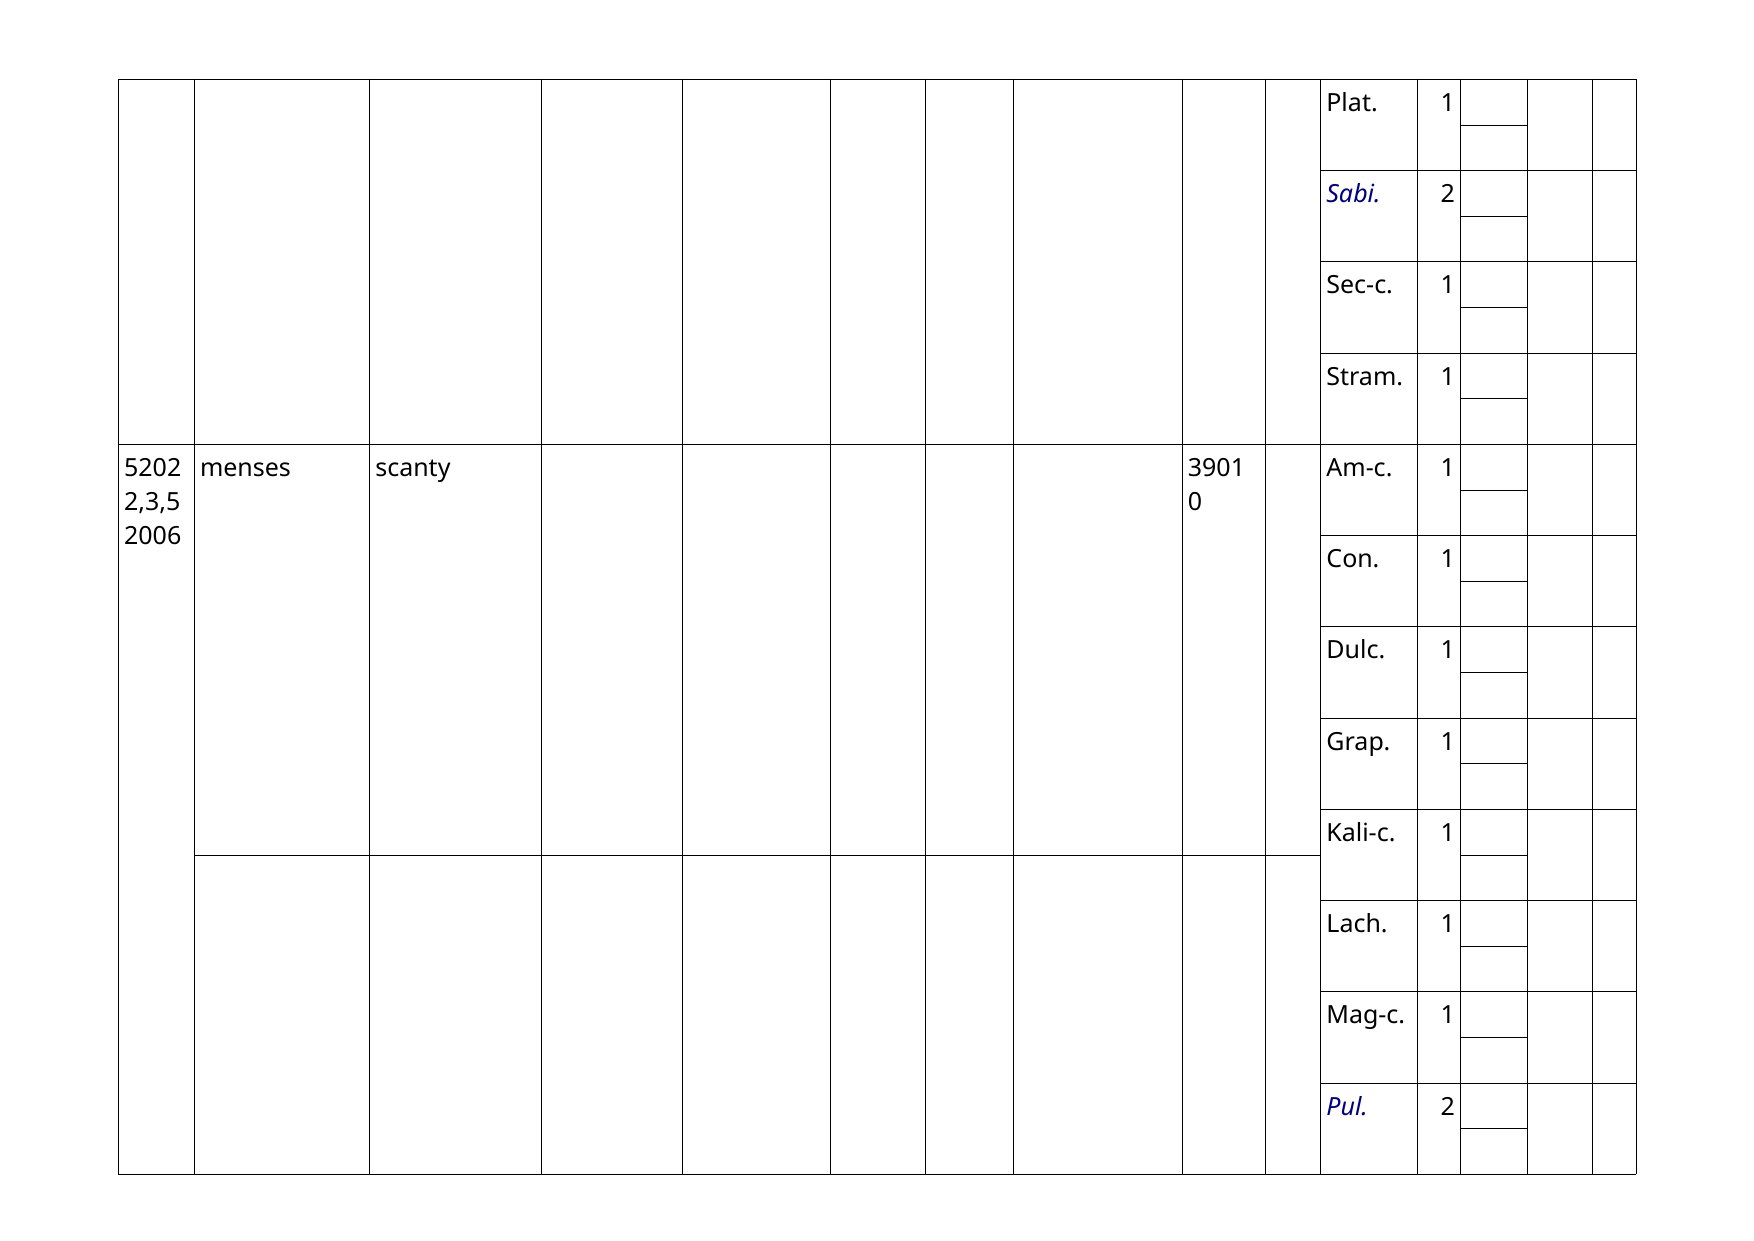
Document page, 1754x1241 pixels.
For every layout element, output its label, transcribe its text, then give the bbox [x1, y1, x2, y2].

table_cell [926, 856, 1013, 1174]
table_cell [1528, 445, 1592, 535]
table_cell Stram. [1321, 354, 1417, 444]
table_cell 1 [1418, 80, 1460, 170]
table_cell [1461, 536, 1527, 581]
table_cell Plat. [1321, 80, 1417, 170]
table_cell [926, 80, 1013, 444]
table_cell [1014, 445, 1182, 854]
table_cell [1528, 171, 1592, 261]
table_cell [1593, 627, 1636, 718]
table_cell [1593, 445, 1636, 535]
table_cell 1 [1418, 901, 1460, 991]
table_cell [1528, 627, 1592, 718]
table_cell Mag-c. [1321, 992, 1417, 1083]
table_cell [1461, 217, 1527, 261]
table_cell [1461, 399, 1527, 444]
table_cell [1183, 856, 1265, 1174]
table_cell [1461, 445, 1527, 489]
table_cell [1528, 354, 1592, 444]
table_cell 1 [1418, 810, 1460, 900]
table_cell [926, 445, 1013, 854]
table_cell 2 [1418, 1084, 1460, 1174]
table_cell Sabi. [1321, 171, 1417, 261]
table_cell [1461, 491, 1527, 535]
table_cell [370, 856, 541, 1174]
table_cell 1 [1418, 445, 1460, 535]
table_cell [1593, 810, 1636, 900]
table_cell [1528, 992, 1592, 1083]
table_cell [1461, 627, 1527, 672]
table_cell [1461, 1084, 1527, 1128]
table_cell [1593, 901, 1636, 991]
table_cell [831, 80, 925, 444]
table_cell Grap. [1321, 719, 1417, 809]
table_cell 1 [1418, 719, 1460, 809]
table_cell [1593, 1084, 1636, 1174]
table_cell [195, 856, 369, 1174]
table_cell [1593, 536, 1636, 626]
table_cell Con. [1321, 536, 1417, 626]
table_cell [1461, 354, 1527, 398]
table_cell [1593, 80, 1636, 170]
table_cell [1593, 992, 1636, 1083]
table_cell Lach. [1321, 901, 1417, 991]
table_cell [1461, 901, 1527, 946]
table_cell [1014, 856, 1182, 1174]
table_cell Am-c. [1321, 445, 1417, 535]
table_cell [1593, 262, 1636, 353]
table_cell 39010 [1183, 445, 1265, 854]
table_cell [195, 80, 369, 444]
table_cell [1461, 856, 1527, 900]
table_cell [1461, 582, 1527, 626]
table_cell [1461, 80, 1527, 124]
table_cell [1183, 80, 1265, 444]
table_cell [683, 856, 830, 1174]
table_cell [542, 856, 682, 1174]
table_cell [1528, 1084, 1592, 1174]
table_cell [1266, 856, 1320, 1174]
table_cell [1593, 171, 1636, 261]
table_cell Dulc. [1321, 627, 1417, 718]
table_cell [1461, 810, 1527, 854]
table_cell [1461, 308, 1527, 353]
table_cell Pul. [1321, 1084, 1417, 1174]
table_cell 1 [1418, 536, 1460, 626]
table_cell [1461, 992, 1527, 1037]
table_cell [1461, 947, 1527, 991]
table_cell [683, 80, 830, 444]
table_cell [1461, 126, 1527, 170]
table_cell [1528, 536, 1592, 626]
table_cell [1266, 80, 1320, 444]
table_cell [1528, 719, 1592, 809]
table_cell [831, 445, 925, 854]
table_cell [1461, 262, 1527, 307]
table_cell 1 [1418, 992, 1460, 1083]
table_cell [1528, 80, 1592, 170]
table_cell [542, 445, 682, 854]
table_cell [1266, 445, 1320, 854]
table_cell [1528, 901, 1592, 991]
table_cell [1593, 719, 1636, 809]
table_cell [1461, 764, 1527, 809]
table_cell [683, 445, 830, 854]
table_cell menses [195, 445, 369, 854]
table_cell 52022,3,52006 [119, 445, 194, 1174]
table_cell [1014, 80, 1182, 444]
table_cell [1461, 1038, 1527, 1083]
table_cell [1593, 354, 1636, 444]
table_cell 1 [1418, 354, 1460, 444]
table_cell [1461, 719, 1527, 763]
table_cell [119, 80, 194, 444]
table_cell scanty [370, 445, 541, 854]
table_cell [1528, 810, 1592, 900]
table_cell 1 [1418, 627, 1460, 718]
table_cell Sec-c. [1321, 262, 1417, 353]
table_cell [1528, 262, 1592, 353]
table_cell [1461, 1129, 1527, 1174]
table_cell [1461, 673, 1527, 718]
table_cell [1461, 171, 1527, 216]
table_cell 1 [1418, 262, 1460, 353]
table_cell [370, 80, 541, 444]
table_cell Kali-c. [1321, 810, 1417, 900]
table_cell [542, 80, 682, 444]
table_cell [831, 856, 925, 1174]
table_cell 2 [1418, 171, 1460, 261]
